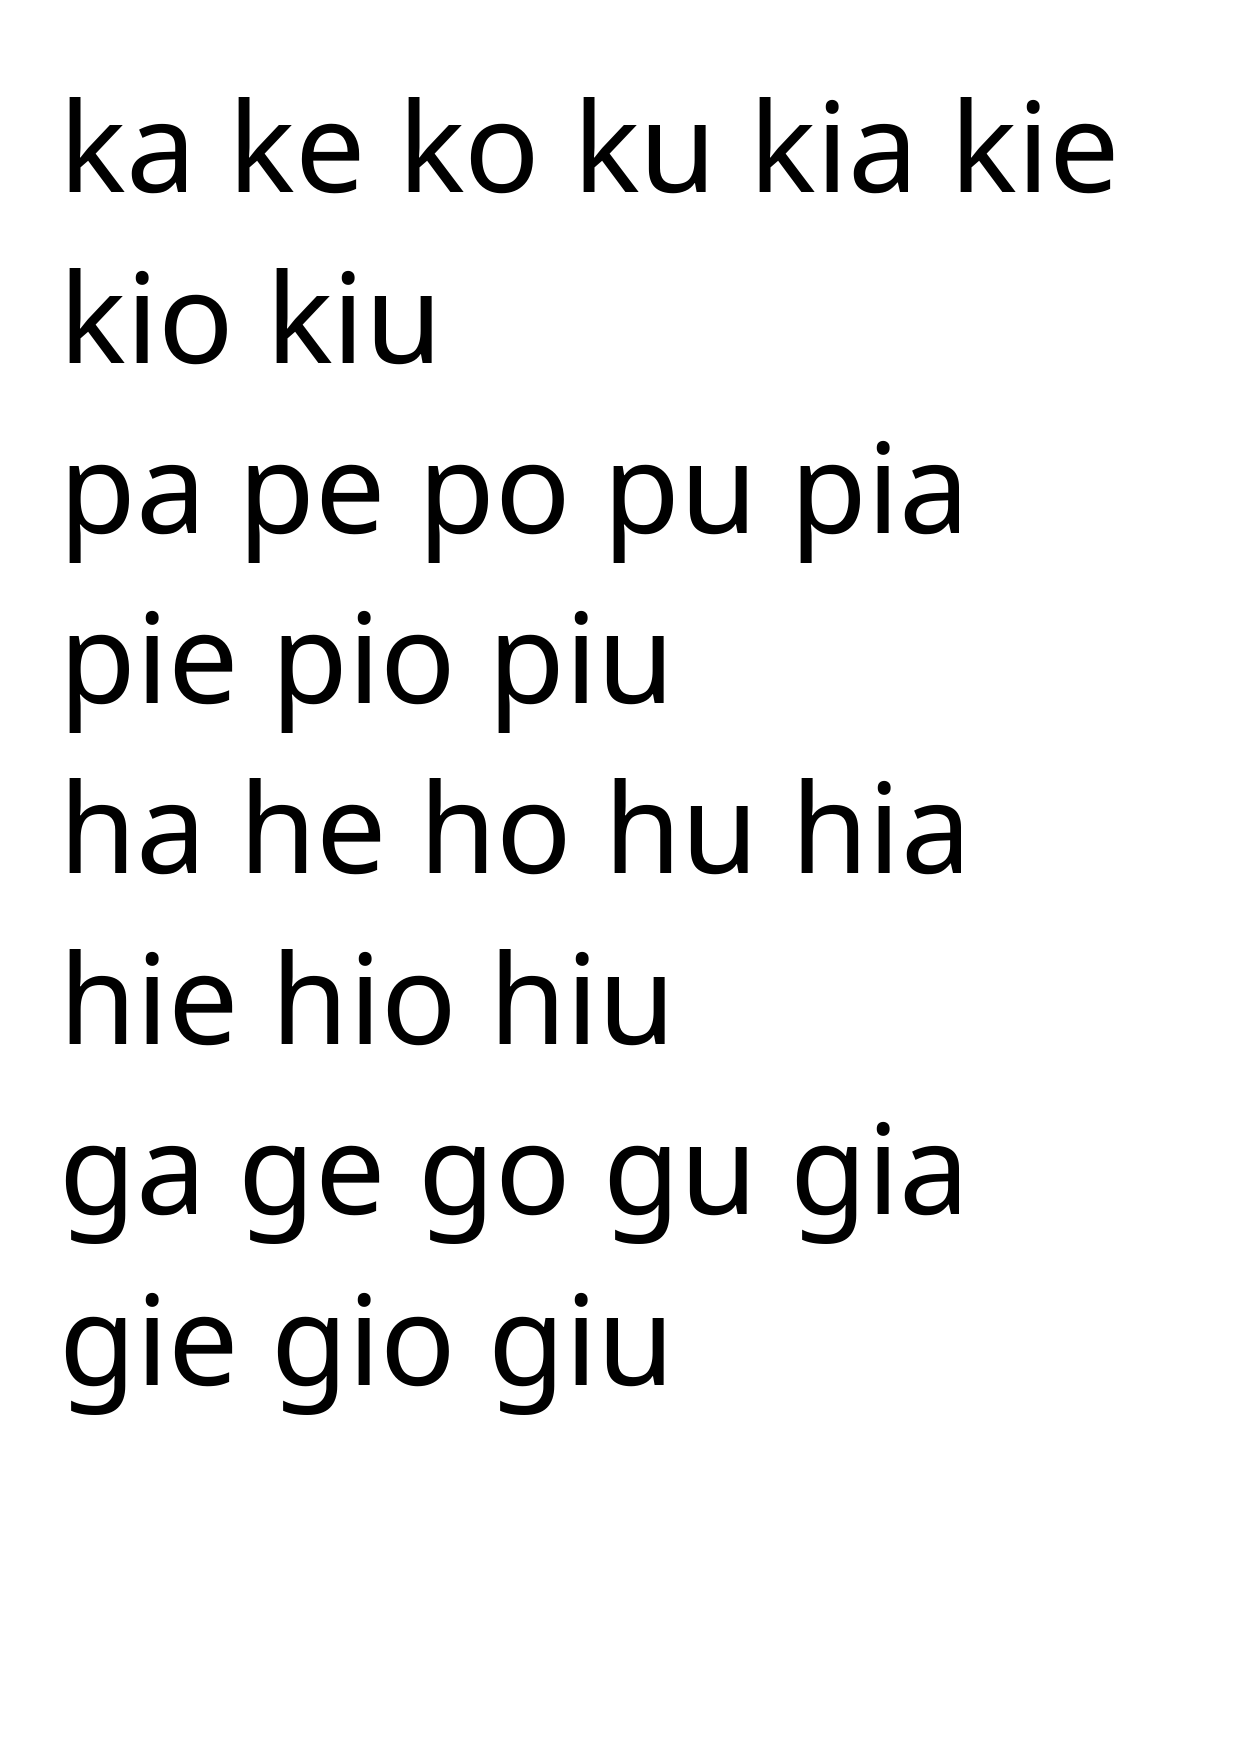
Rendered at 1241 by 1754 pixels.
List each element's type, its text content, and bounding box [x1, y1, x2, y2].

text pa pe po pu pia pie pio piu [59, 400, 1181, 740]
text ha he ho hu hia hie hio hiu [59, 740, 1181, 1081]
text ka ke ko ku kia kie kio kiu [59, 59, 1181, 400]
text ga ge go gu gia gie gio giu [59, 1081, 1181, 1422]
